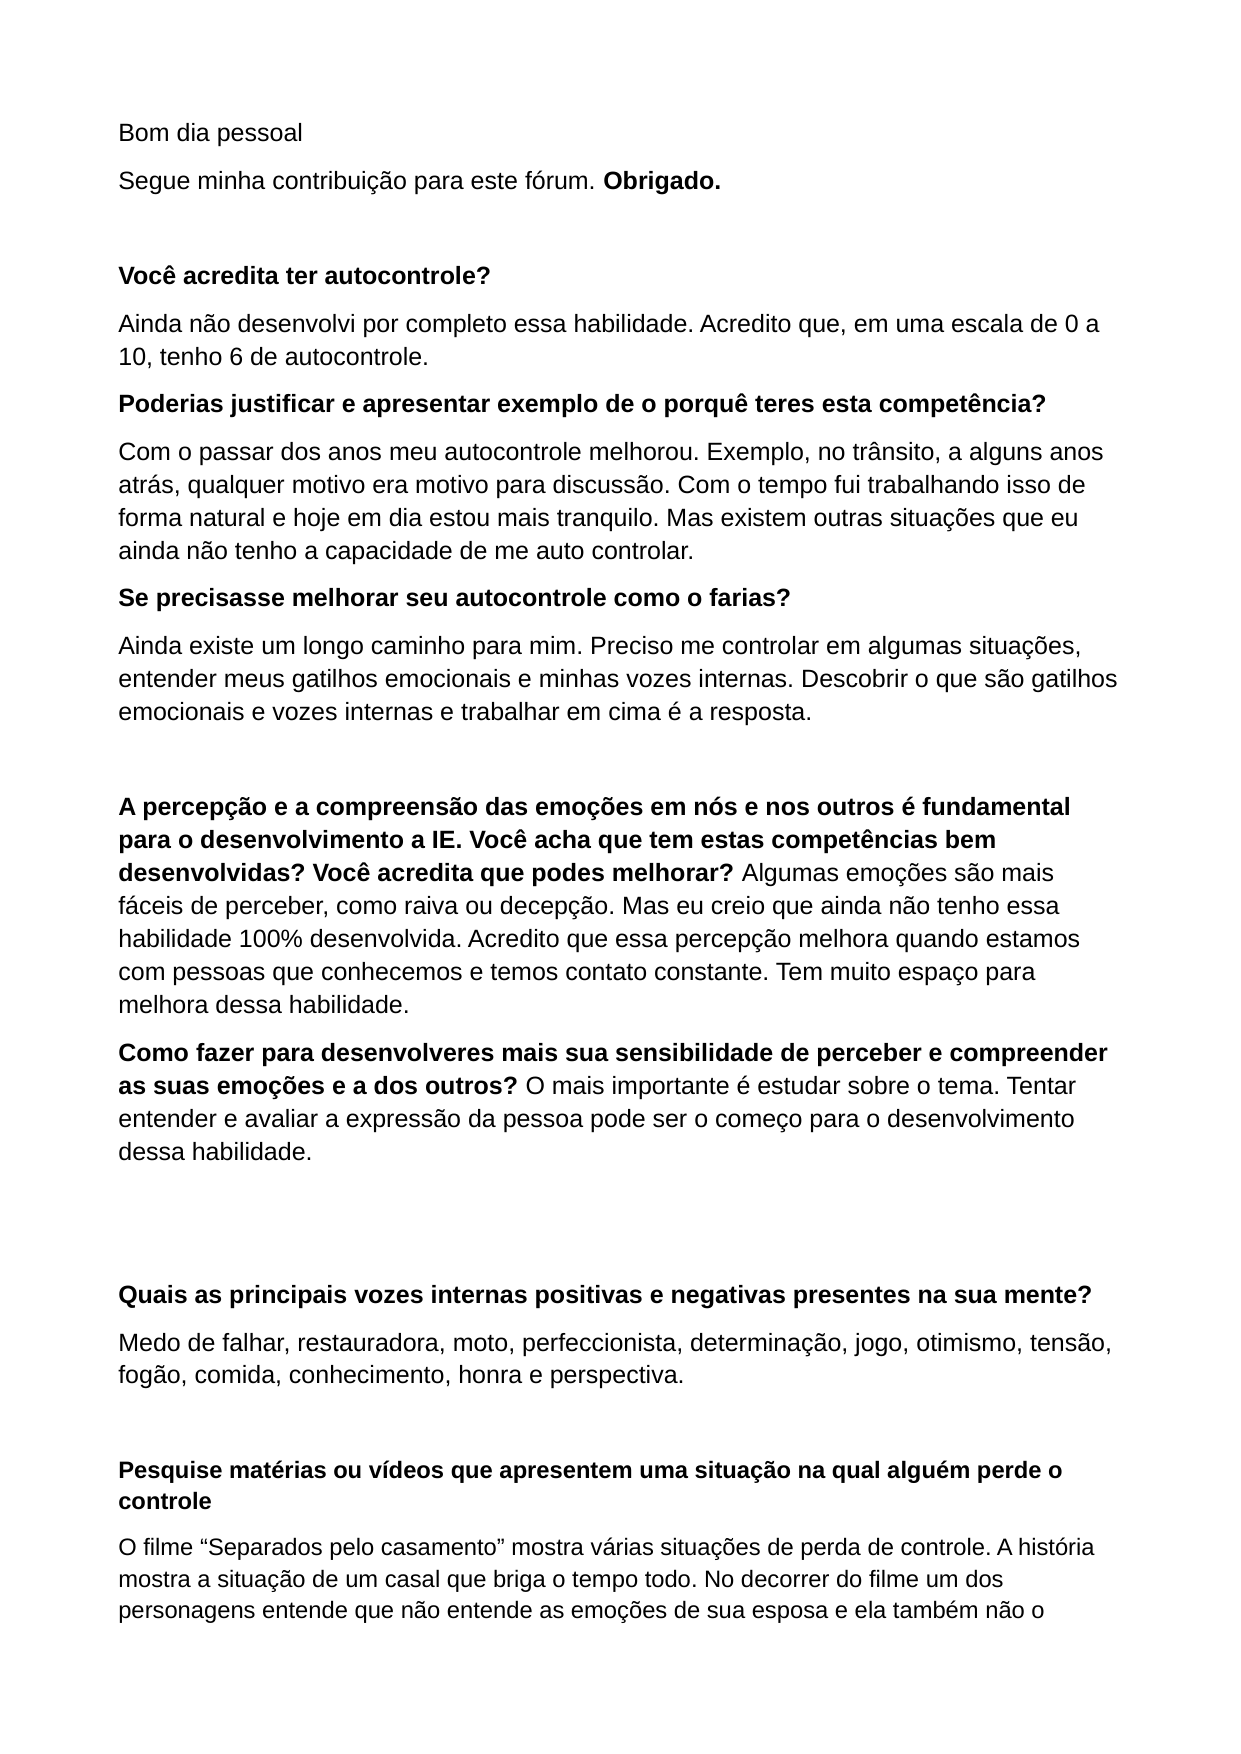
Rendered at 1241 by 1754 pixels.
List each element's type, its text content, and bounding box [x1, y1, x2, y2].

text Se precisasse melhorar seu autocontrole como o farias? [118, 583, 1122, 612]
text Poderias justificar e apresentar exemplo de o porquê teres esta competência? [118, 389, 1122, 418]
text Bom dia pessoal [118, 118, 1122, 147]
text A percepção e a compreensão das emoções em nós e nos outros é fundamental para o desenvolvimento a IE. Você acha que tem estas competências bem desenvolvidas? Você acredita que podes melhorar? Algumas emoções são mais fáceis de perceber, como raiva ou decepção. Mas eu creio que ainda não tenho essa habilidade 100% desenvolvida. Acredito que essa percepção melhora quando estamos com pessoas que conhecemos e temos contato constante. Tem muito espaço para melhora dessa habilidade. [118, 792, 1122, 1019]
text Ainda existe um longo caminho para mim. Preciso me controlar em algumas situações, entender meus gatilhos emocionais e minhas vozes internas. Descobrir o que são gatilhos emocionais e vozes internas e trabalhar em cima é a resposta. [118, 631, 1122, 726]
text Ainda não desenvolvi por completo essa habilidade. Acredito que, em uma escala de 0 a 10, tenho 6 de autocontrole. [118, 308, 1122, 370]
text Quais as principais vozes internas positivas e negativas presentes na sua mente? [118, 1280, 1122, 1309]
text Como fazer para desenvolveres mais sua sensibilidade de perceber e compreender as suas emoções e a dos outros? O mais importante é estudar sobre o tema. Tentar entender e avaliar a expressão da pessoa pode ser o começo para o desenvolvimento dessa habilidade. [118, 1038, 1122, 1166]
text O filme “Separados pelo casamento” mostra várias situações de perda de controle. A história mostra a situação de um casal que briga o tempo todo. No decorrer do filme um dos personagens entende que não entende as emoções de sua esposa e ela também não o [118, 1533, 1122, 1623]
text Medo de falhar, restauradora, moto, perfeccionista, determinação, jogo, otimismo, tensão, fogão, comida, conhecimento, honra e perspectiva. [118, 1327, 1122, 1389]
text Pesquise matérias ou vídeos que apresentem uma situação na qual alguém perde o controle [118, 1456, 1122, 1514]
text Você acredita ter autocontrole? [118, 261, 1122, 290]
text Segue minha contribuição para este fórum. Obrigado. [118, 166, 1122, 194]
text Com o passar dos anos meu autocontrole melhorou. Exemplo, no trânsito, a alguns anos atrás, qualquer motivo era motivo para discussão. Com o tempo fui trabalhando isso de forma natural e hoje em dia estou mais tranquilo. Mas existem outras situações que eu ainda não tenho a capacidade de me auto controlar. [118, 437, 1122, 564]
